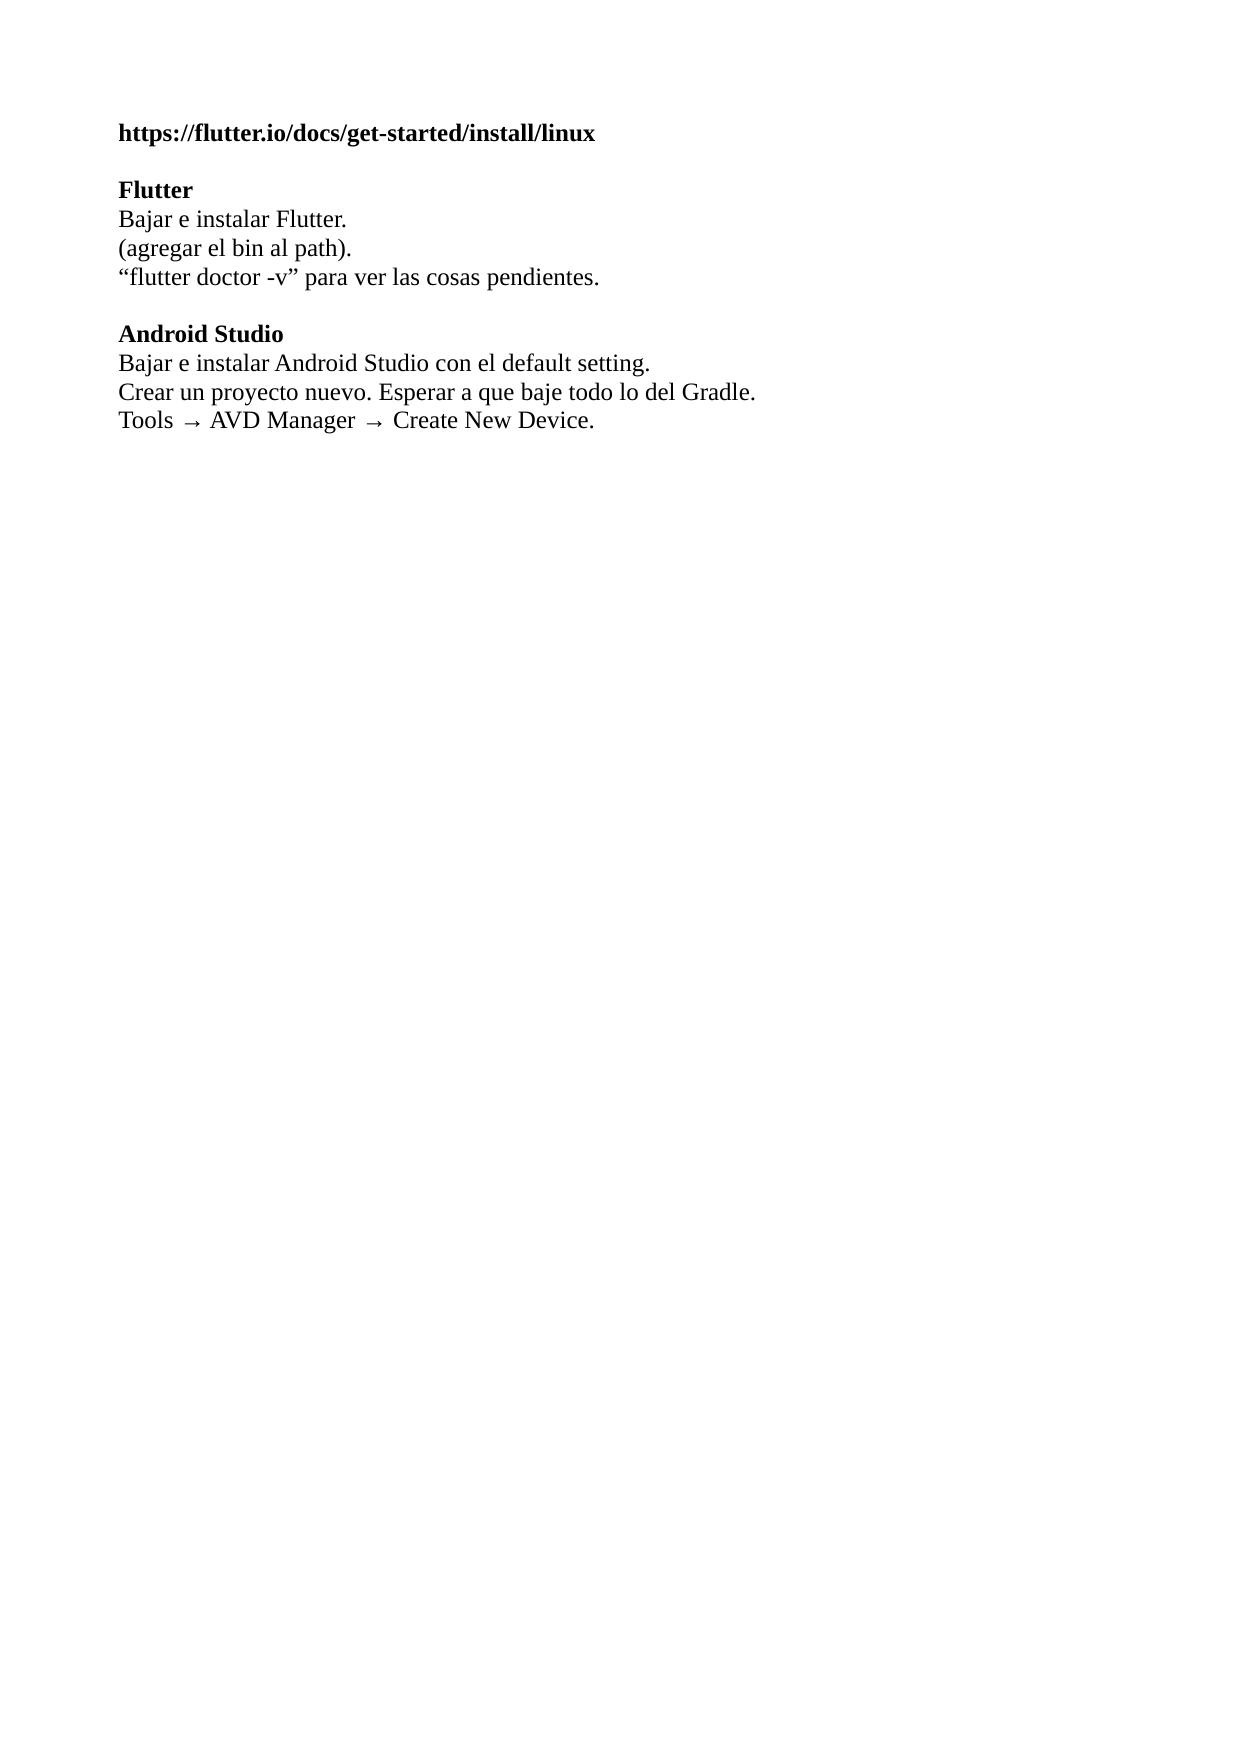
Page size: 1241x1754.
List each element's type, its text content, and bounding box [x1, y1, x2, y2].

text “flutter doctor -v” para ver las cosas pendientes. [118, 262, 1122, 291]
text Bajar e instalar Android Studio con el default setting. [118, 348, 1122, 377]
text https://flutter.io/docs/get-started/install/linux [118, 118, 1122, 147]
text (agregar el bin al path). [118, 233, 1122, 262]
text Android Studio [118, 319, 1122, 348]
text Flutter [118, 176, 1122, 204]
text Crear un proyecto nuevo. Esperar a que baje todo lo del Gradle. [118, 377, 1122, 406]
text Tools → AVD Manager → Create New Device. [118, 406, 1122, 434]
text Bajar e instalar Flutter. [118, 204, 1122, 233]
